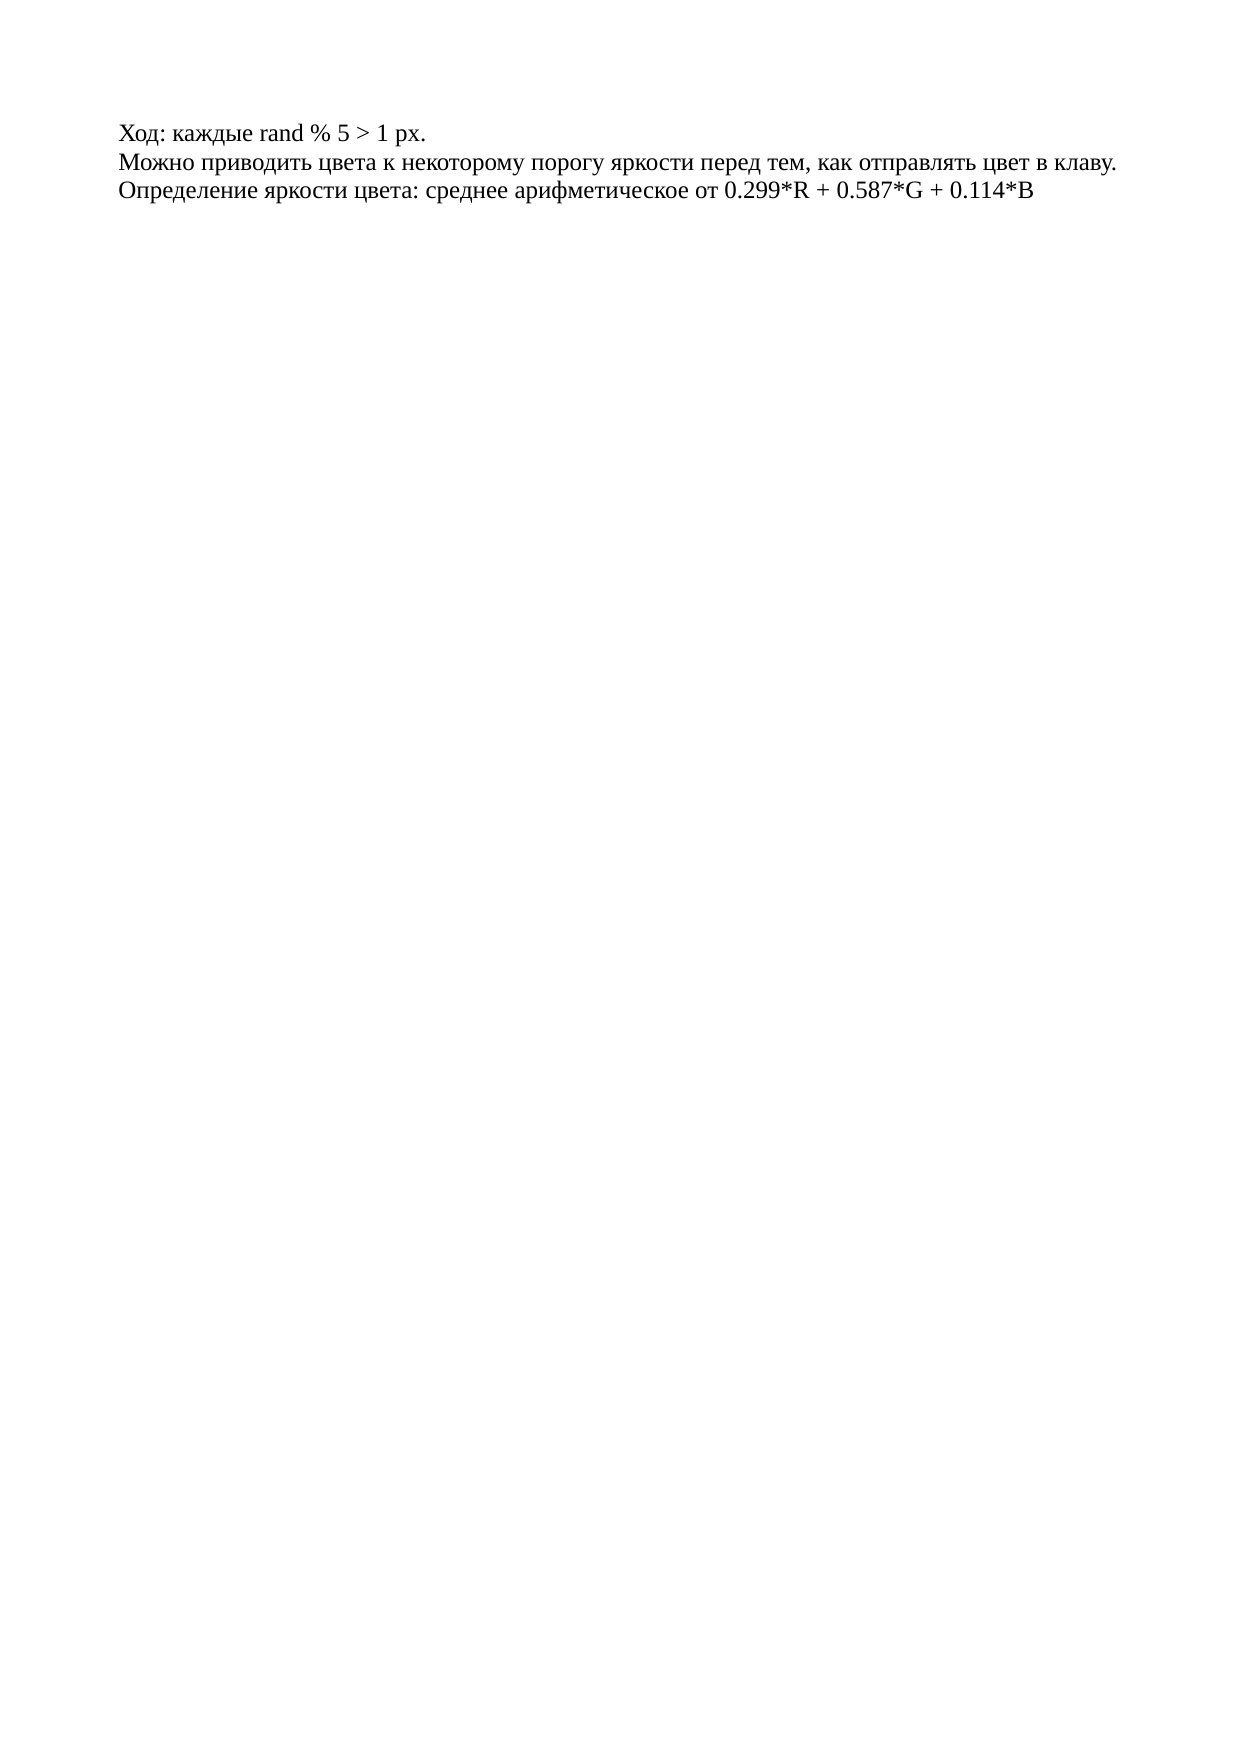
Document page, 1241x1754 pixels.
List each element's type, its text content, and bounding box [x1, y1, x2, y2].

text Определение яркости цвета: среднее арифметическое от 0.299*R + 0.587*G + 0.114*B [118, 176, 1122, 204]
text Ход: каждые rand % 5 > 1 px. [118, 118, 1122, 147]
text Можно приводить цвета к некоторому порогу яркости перед тем, как отправлять цвет в клаву. [118, 147, 1122, 176]
